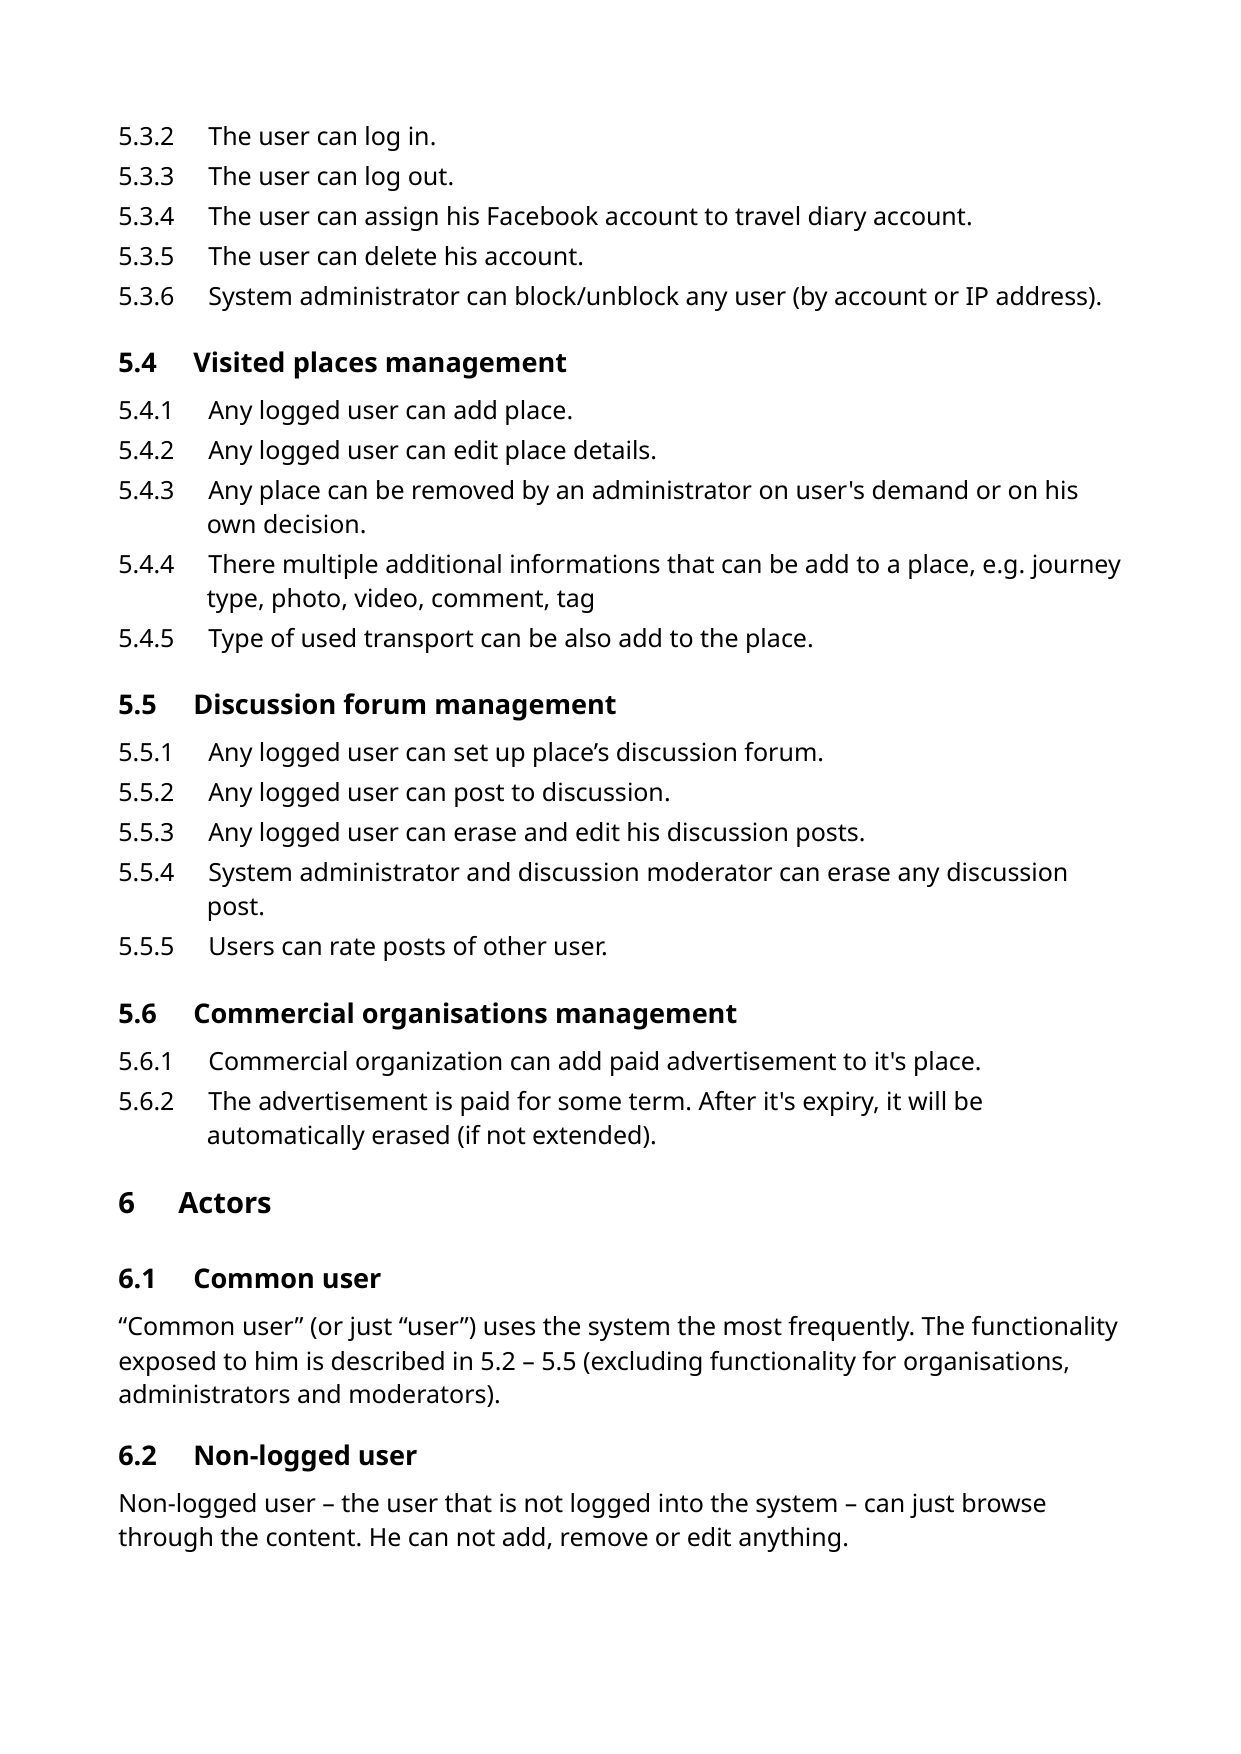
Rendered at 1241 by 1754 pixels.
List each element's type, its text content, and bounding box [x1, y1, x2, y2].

subtitle The user can log out. [118, 158, 1122, 192]
subtitle There multiple additional informations that can be add to a place, e.g. journey type, photo, video, comment, tag [118, 547, 1122, 615]
subtitle Type of used transport can be also add to the place. [118, 621, 1122, 655]
subtitle Any place can be removed by an administrator on user's demand or on his own decision. [118, 472, 1122, 541]
subtitle Common user [118, 1260, 1122, 1297]
subtitle Non-logged user [118, 1436, 1122, 1473]
subtitle Users can rate posts of other user. [118, 929, 1122, 963]
subtitle Actors [118, 1182, 1122, 1222]
subtitle Any logged user can add place. [118, 392, 1122, 427]
subtitle The advertisement is paid for some term. After it's expiry, it will be automatically erased (if not extended). [118, 1083, 1122, 1152]
subtitle Any logged user can post to discussion. [118, 775, 1122, 809]
subtitle Any logged user can edit place details. [118, 432, 1122, 467]
subtitle Commercial organization can add paid advertisement to it's place. [118, 1043, 1122, 1077]
text “Common user” (or just “user”) uses the system the most frequently. The functionality exposed to him is described in 5.2 – 5.5 (excluding functionality for organisations, administrators and moderators). [118, 1309, 1122, 1411]
subtitle System administrator can block/unblock any user (by account or IP address). [118, 278, 1122, 312]
subtitle The user can log in. [118, 118, 1122, 152]
subtitle The user can assign his Facebook account to travel diary account. [118, 198, 1122, 232]
subtitle Commercial organisations management [118, 994, 1122, 1031]
subtitle System administrator and discussion moderator can erase any discussion post. [118, 855, 1122, 923]
subtitle Discussion forum management [118, 686, 1122, 722]
text Non-logged user – the user that is not logged into the system – can just browse through the content. He can not add, remove or edit anything. [118, 1486, 1122, 1554]
subtitle Visited places management [118, 343, 1122, 380]
subtitle Any logged user can erase and edit his discussion posts. [118, 815, 1122, 849]
subtitle The user can delete his account. [118, 238, 1122, 272]
subtitle Any logged user can set up place’s discussion forum. [118, 735, 1122, 769]
